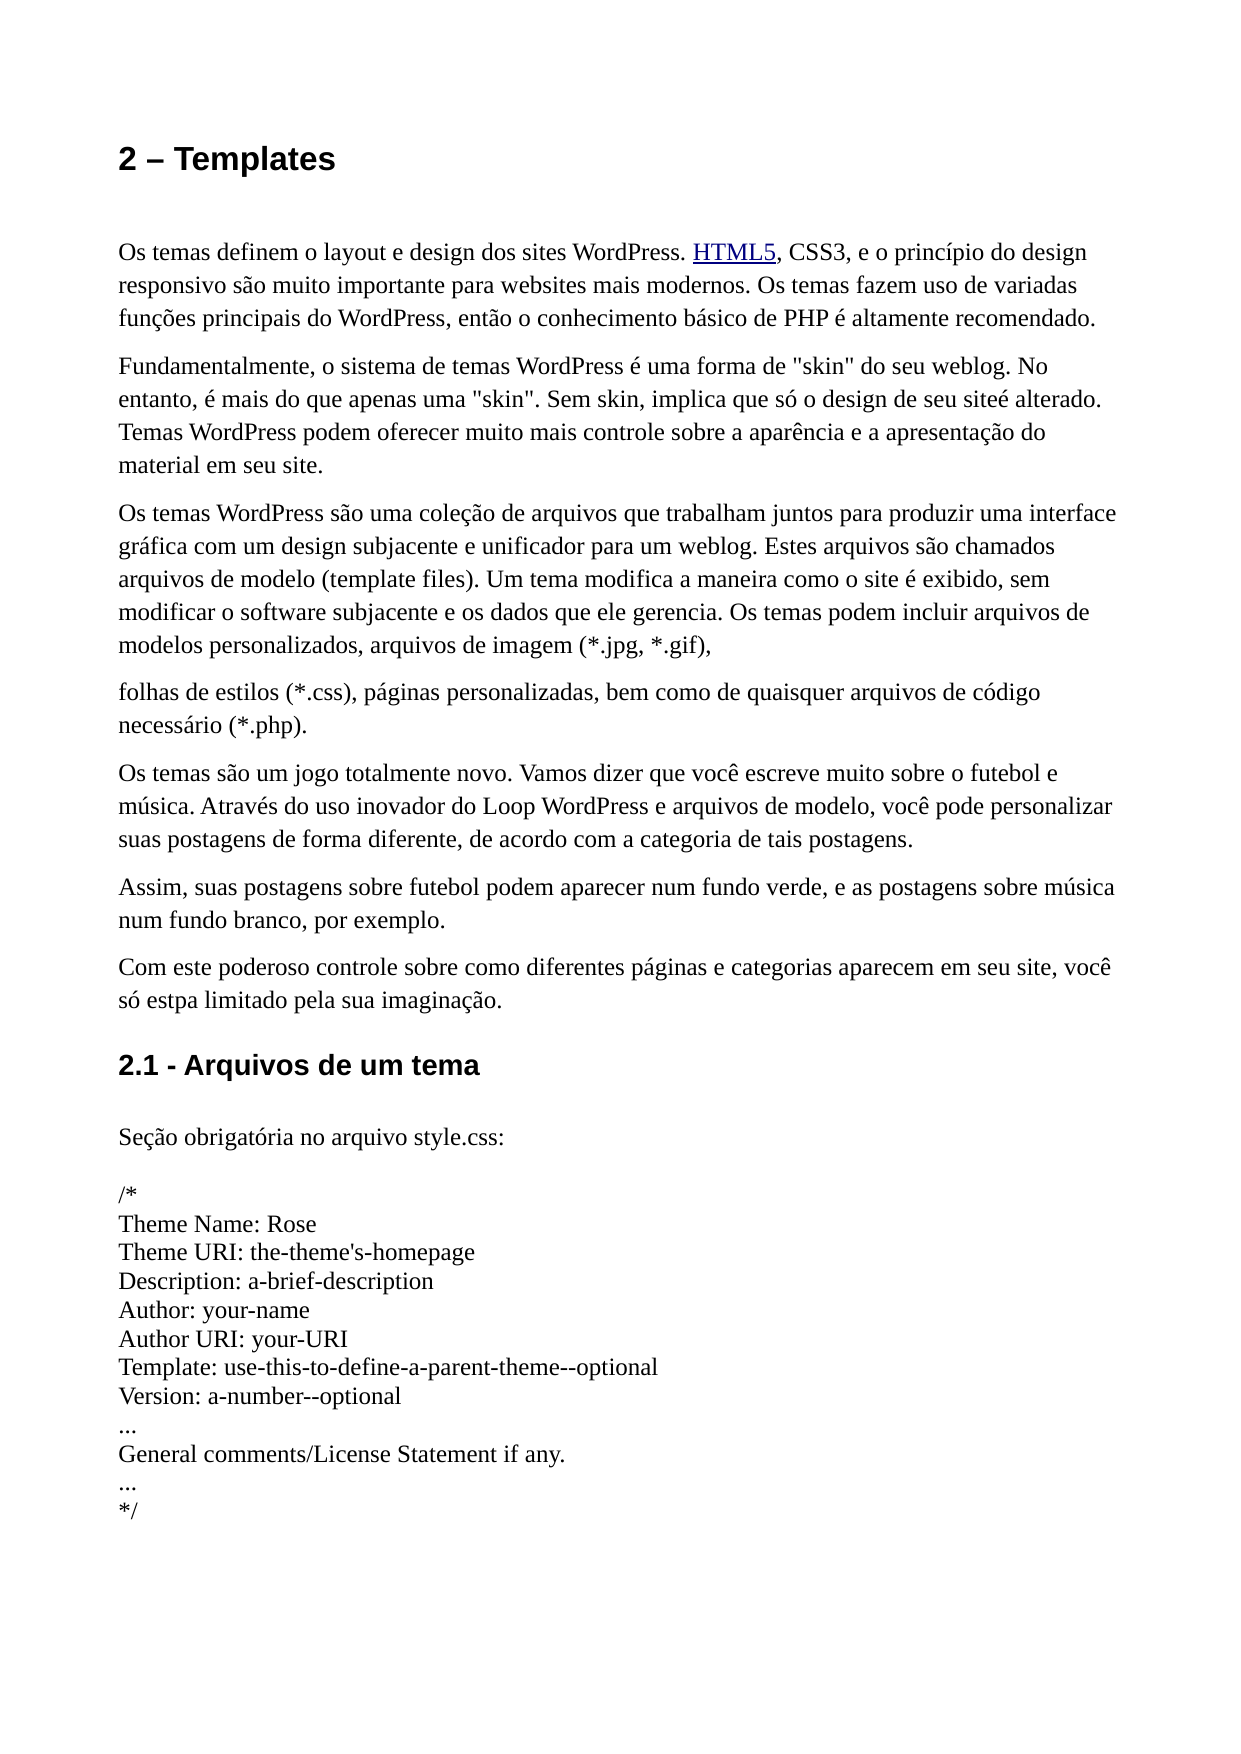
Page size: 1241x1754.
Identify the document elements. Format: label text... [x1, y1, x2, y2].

text /* [118, 1180, 1122, 1209]
text Author: your-name [118, 1295, 1122, 1324]
subtitle 2.1 - Arquivos de um tema [118, 1048, 1122, 1081]
text Os temas WordPress são uma coleção de arquivos que trabalham juntos para produzir uma interface gráfica com um design subjacente e unificador para um weblog. Estes arquivos são chamados arquivos de modelo (template files). Um tema modifica a maneira como o site é exibido, sem modificar o software subjacente e os dados que ele gerencia. Os temas podem incluir arquivos de modelos personalizados, arquivos de imagem (*.jpg, *.gif), [118, 498, 1122, 659]
text Version: a-number--optional [118, 1381, 1122, 1410]
subtitle 2 – Templates [118, 139, 1122, 177]
text folhas de estilos (*.css), páginas personalizadas, bem como de quaisquer arquivos de código necessário (*.php). [118, 677, 1122, 739]
text Assim, suas postagens sobre futebol podem aparecer num fundo verde, e as postagens sobre música num fundo branco, por exemplo. [118, 872, 1122, 933]
text Theme Name: Rose [118, 1209, 1122, 1237]
text Template: use-this-to-define-a-parent-theme--optional [118, 1352, 1122, 1381]
text Os temas são um jogo totalmente novo. Vamos dizer que você escreve muito sobre o futebol e música. Através do uso inovador do Loop WordPress e arquivos de modelo, você pode personalizar suas postagens de forma diferente, de acordo com a categoria de tais postagens. [118, 758, 1122, 853]
text Author URI: your-URI [118, 1324, 1122, 1352]
text ... [118, 1467, 1122, 1496]
text Os temas definem o layout e design dos sites WordPress. HTML5, CSS3, e o princípio do design responsivo são muito importante para websites mais modernos. Os temas fazem uso de variadas funções principais do WordPress, então o conhecimento básico de PHP é altamente recomendado. [118, 237, 1122, 332]
text Seção obrigatória no arquivo style.css: [118, 1122, 1122, 1151]
text Theme URI: the-theme's-homepage [118, 1237, 1122, 1266]
text */ [118, 1496, 1122, 1525]
text ... [118, 1410, 1122, 1439]
text Description: a-brief-description [118, 1266, 1122, 1295]
text Com este poderoso controle sobre como diferentes páginas e categorias aparecem em seu site, você só estpa limitado pela sua imaginação. [118, 952, 1122, 1014]
text Fundamentalmente, o sistema de temas WordPress é uma forma de "skin" do seu weblog. No entanto, é mais do que apenas uma "skin". Sem skin, implica que só o design de seu siteé alterado. Temas WordPress podem oferecer muito mais controle sobre a aparência e a apresentação do material em seu site. [118, 351, 1122, 479]
text General comments/License Statement if any. [118, 1439, 1122, 1467]
